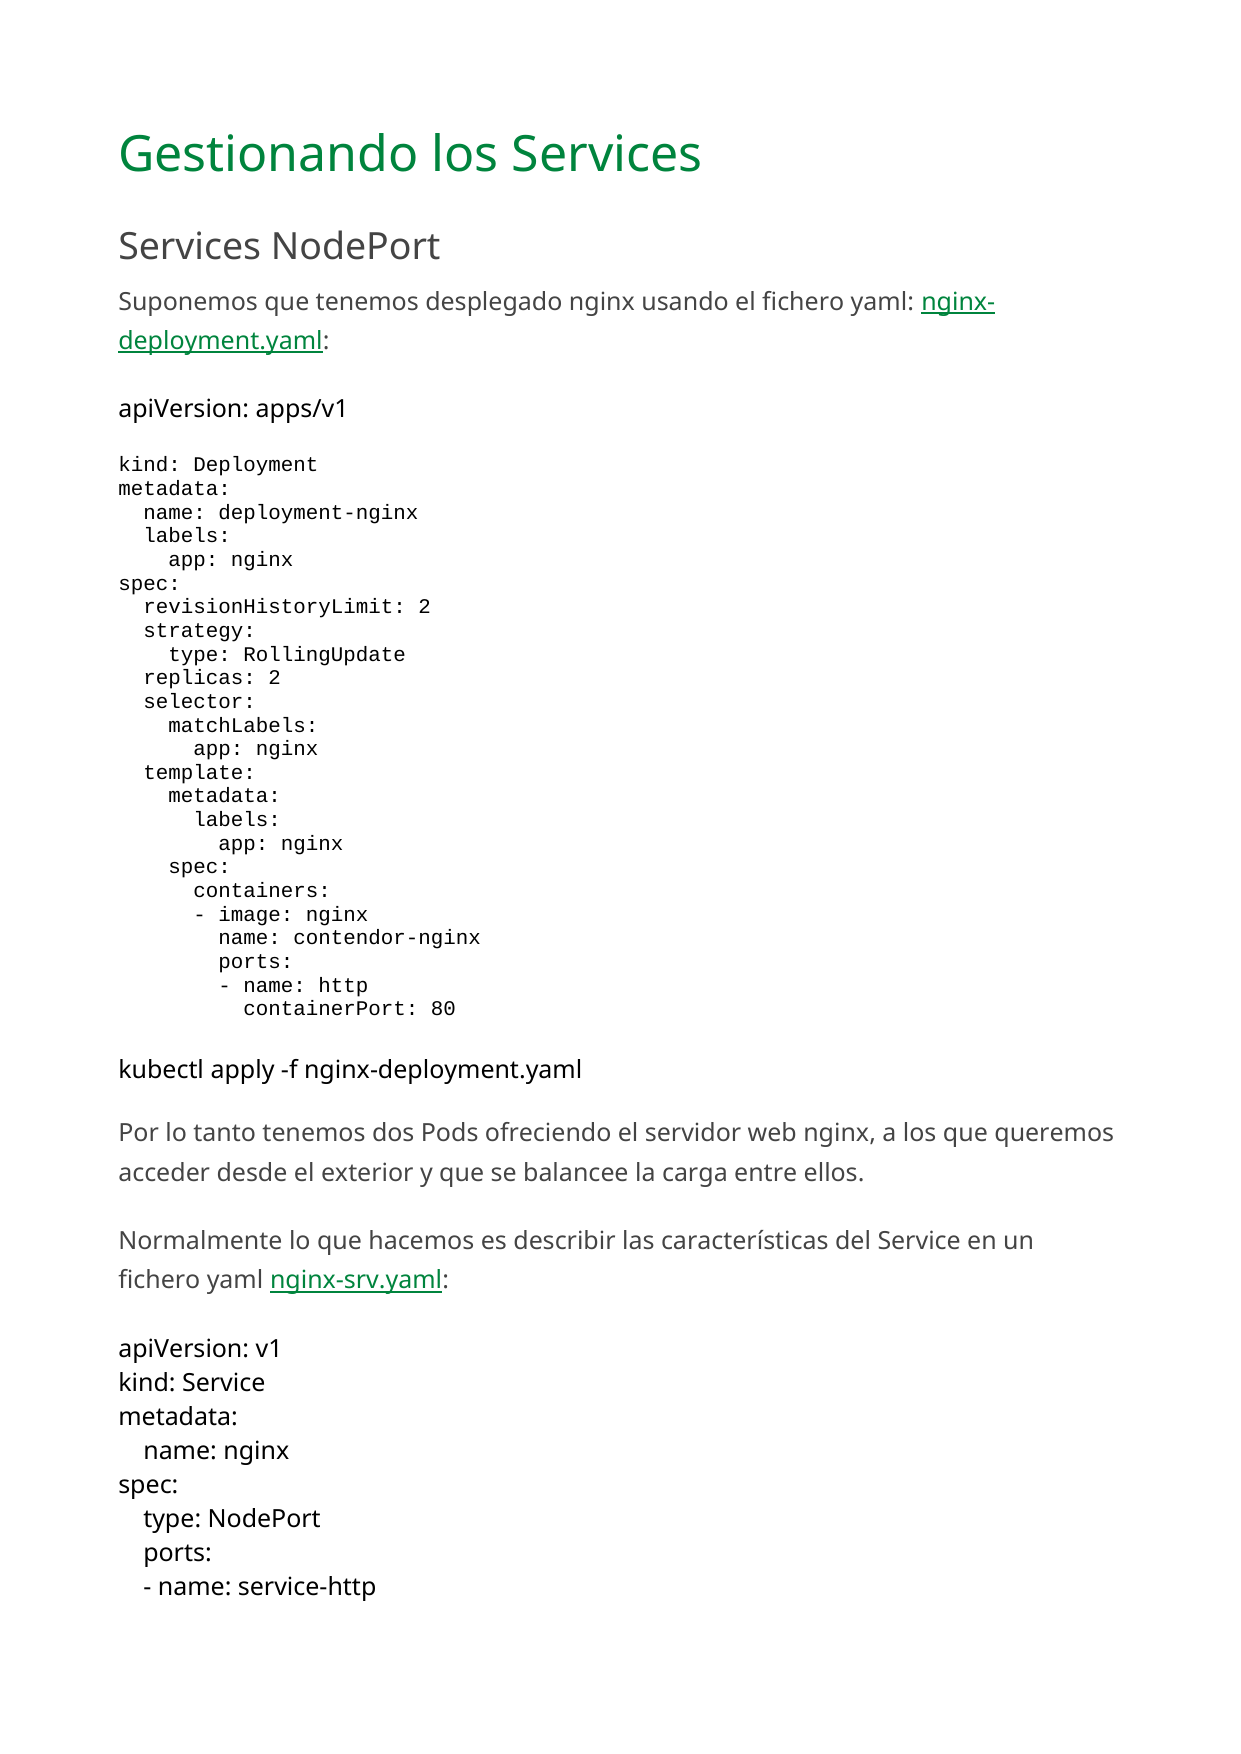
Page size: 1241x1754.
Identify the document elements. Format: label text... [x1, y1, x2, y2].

text app: nginx [118, 738, 1122, 762]
text app: nginx [118, 833, 1122, 856]
text name: contendor-nginx [118, 927, 1122, 951]
text template: [118, 762, 1122, 786]
text name: deployment-nginx [118, 502, 1122, 525]
text kubectl apply -f nginx-deployment.yaml [118, 1051, 1122, 1086]
text name: nginx [118, 1433, 1122, 1467]
text - name: service-http [118, 1569, 1122, 1603]
text apiVersion: apps/v1 [118, 391, 1122, 425]
text replicas: 2 [118, 667, 1122, 691]
text kind: Deployment [118, 454, 1122, 478]
text Por lo tanto tenemos dos Pods ofreciendo el servidor web nginx, a los que queremos acceder desde el exterior y que se balancee la carga entre ellos. [118, 1115, 1122, 1188]
text Suponemos que tenemos desplegado nginx usando el fichero yaml: nginx-deployment.yaml: [118, 283, 1122, 356]
subtitle Services NodePort [118, 219, 1122, 271]
text apiVersion: v1 [118, 1331, 1122, 1365]
text ports: [118, 1535, 1122, 1569]
text ports: [118, 951, 1122, 975]
text containerPort: 80 [118, 998, 1122, 1022]
text app: nginx [118, 549, 1122, 573]
text strategy: [118, 620, 1122, 644]
text labels: [118, 525, 1122, 549]
text containers: [118, 880, 1122, 904]
text kind: Service [118, 1365, 1122, 1399]
text selector: [118, 691, 1122, 714]
text - image: nginx [118, 904, 1122, 927]
text spec: [118, 1467, 1122, 1501]
text metadata: [118, 478, 1122, 502]
text matchLabels: [118, 714, 1122, 738]
text revisionHistoryLimit: 2 [118, 596, 1122, 620]
text type: NodePort [118, 1501, 1122, 1535]
text labels: [118, 809, 1122, 833]
text spec: [118, 856, 1122, 880]
text metadata: [118, 1399, 1122, 1433]
text type: RollingUpdate [118, 644, 1122, 667]
subtitle Gestionando los Services [118, 118, 1122, 186]
text spec: [118, 573, 1122, 596]
text Normalmente lo que hacemos es describir las características del Service en un fichero yaml nginx-srv.yaml: [118, 1223, 1122, 1296]
text metadata: [118, 786, 1122, 809]
text - name: http [118, 975, 1122, 998]
